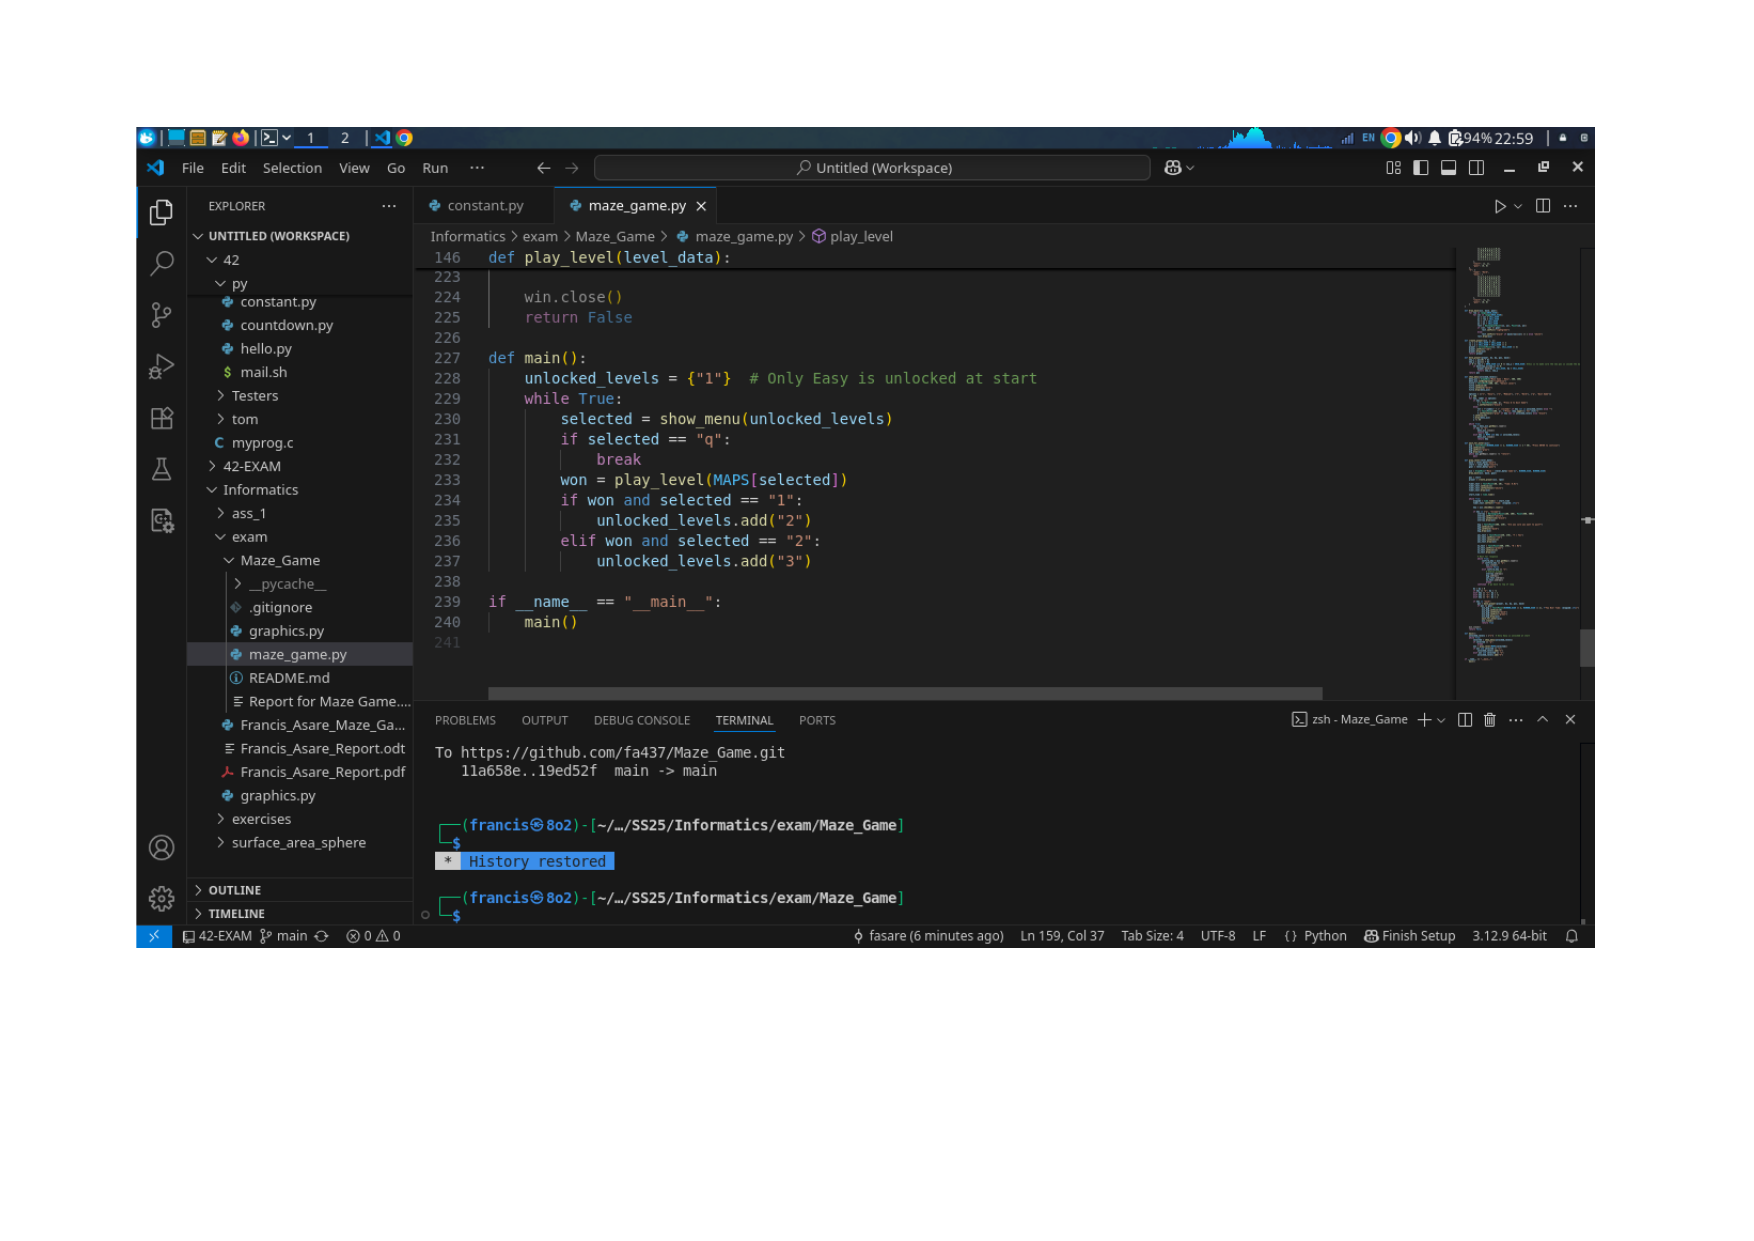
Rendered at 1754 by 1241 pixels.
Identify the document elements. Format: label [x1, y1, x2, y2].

picture [136, 127, 1595, 948]
